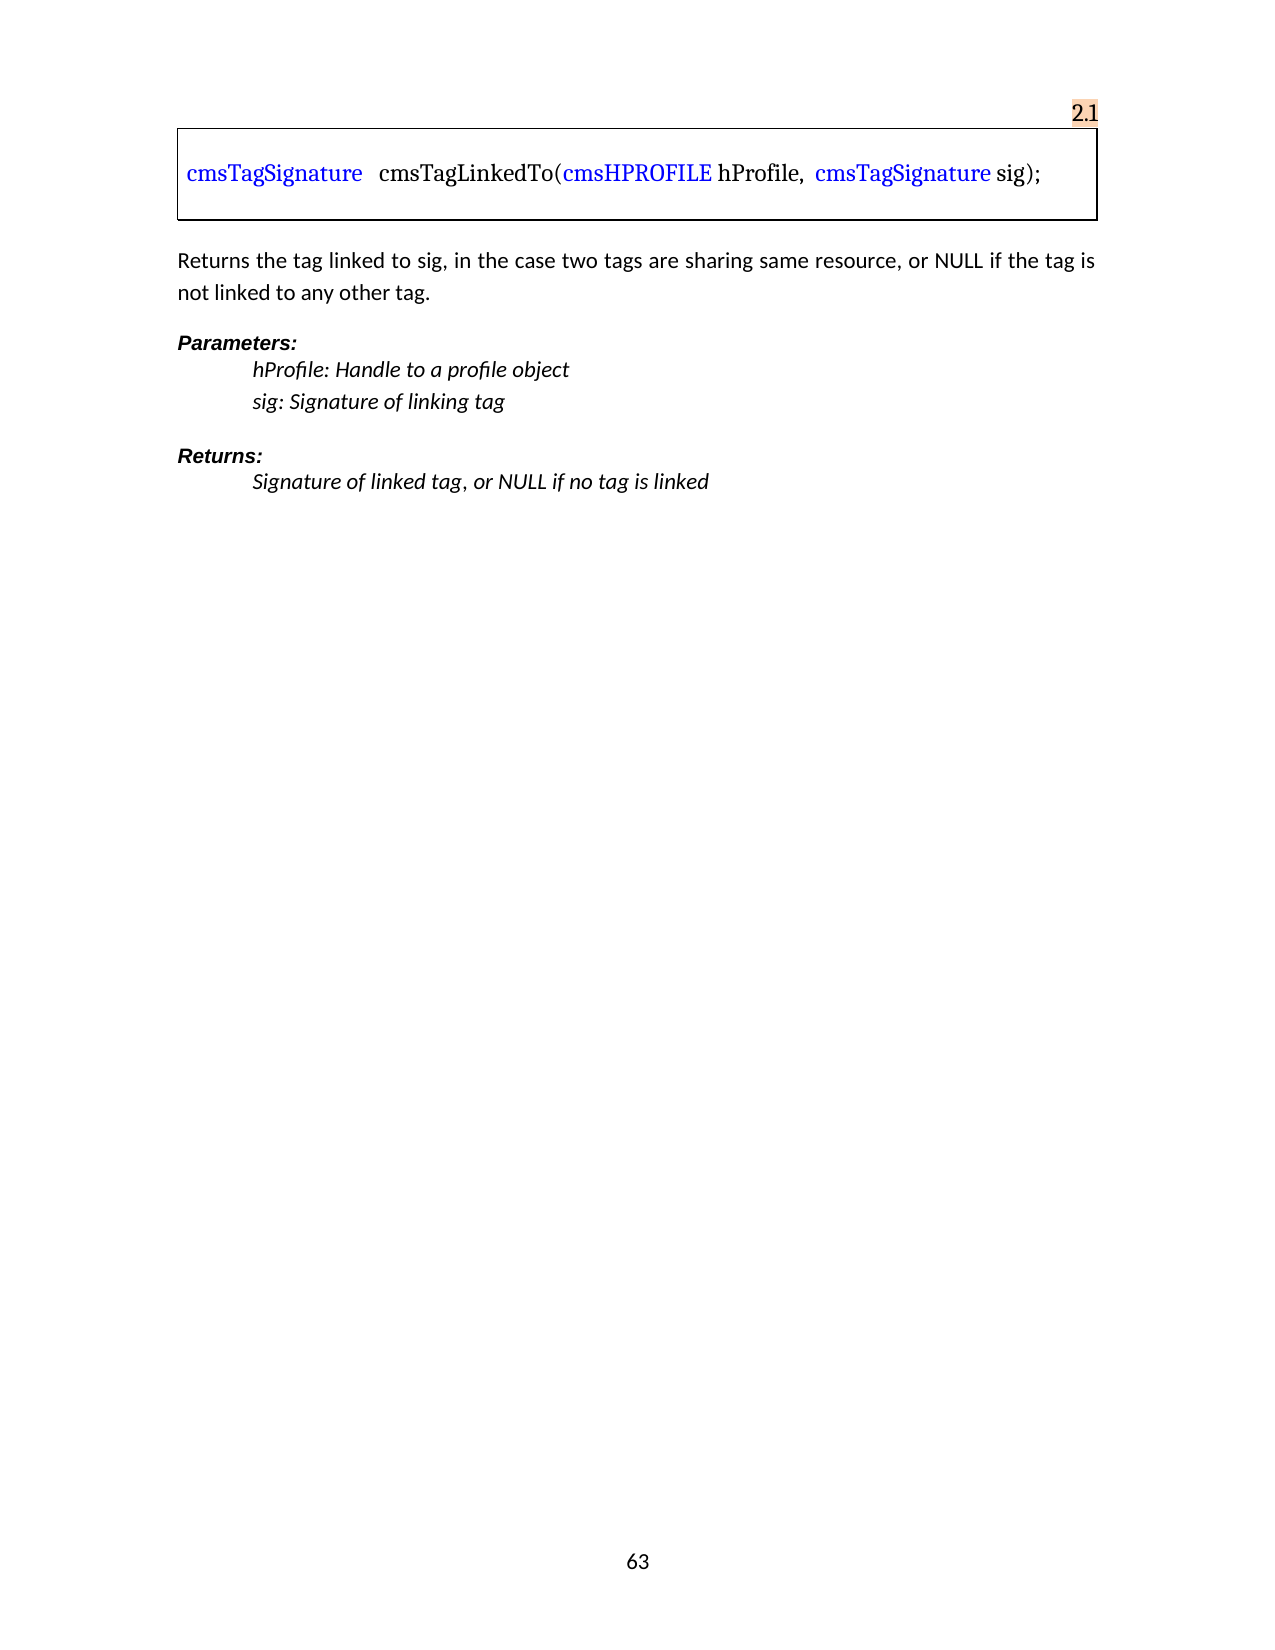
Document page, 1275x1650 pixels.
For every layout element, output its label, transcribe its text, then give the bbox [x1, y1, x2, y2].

text Returns the tag linked to sig, in the case two tags are sharing same resource, or NULL if the tag is not linked to any other tag. [177, 246, 1098, 306]
text Signature of linked tag, or NULL if no tag is linked [177, 467, 1098, 495]
text sig: Signature of linking tag [177, 387, 1098, 415]
text cmsTagSignature cmsTagLinkedTo(cmsHPROFILE hProfile, cmsTagSignature sig); [178, 156, 1096, 185]
text Parameters: [177, 331, 1098, 355]
text Returns: [177, 443, 1098, 467]
text 2.1 [177, 99, 1072, 127]
text hProfile: Handle to a profile object [177, 355, 1098, 383]
